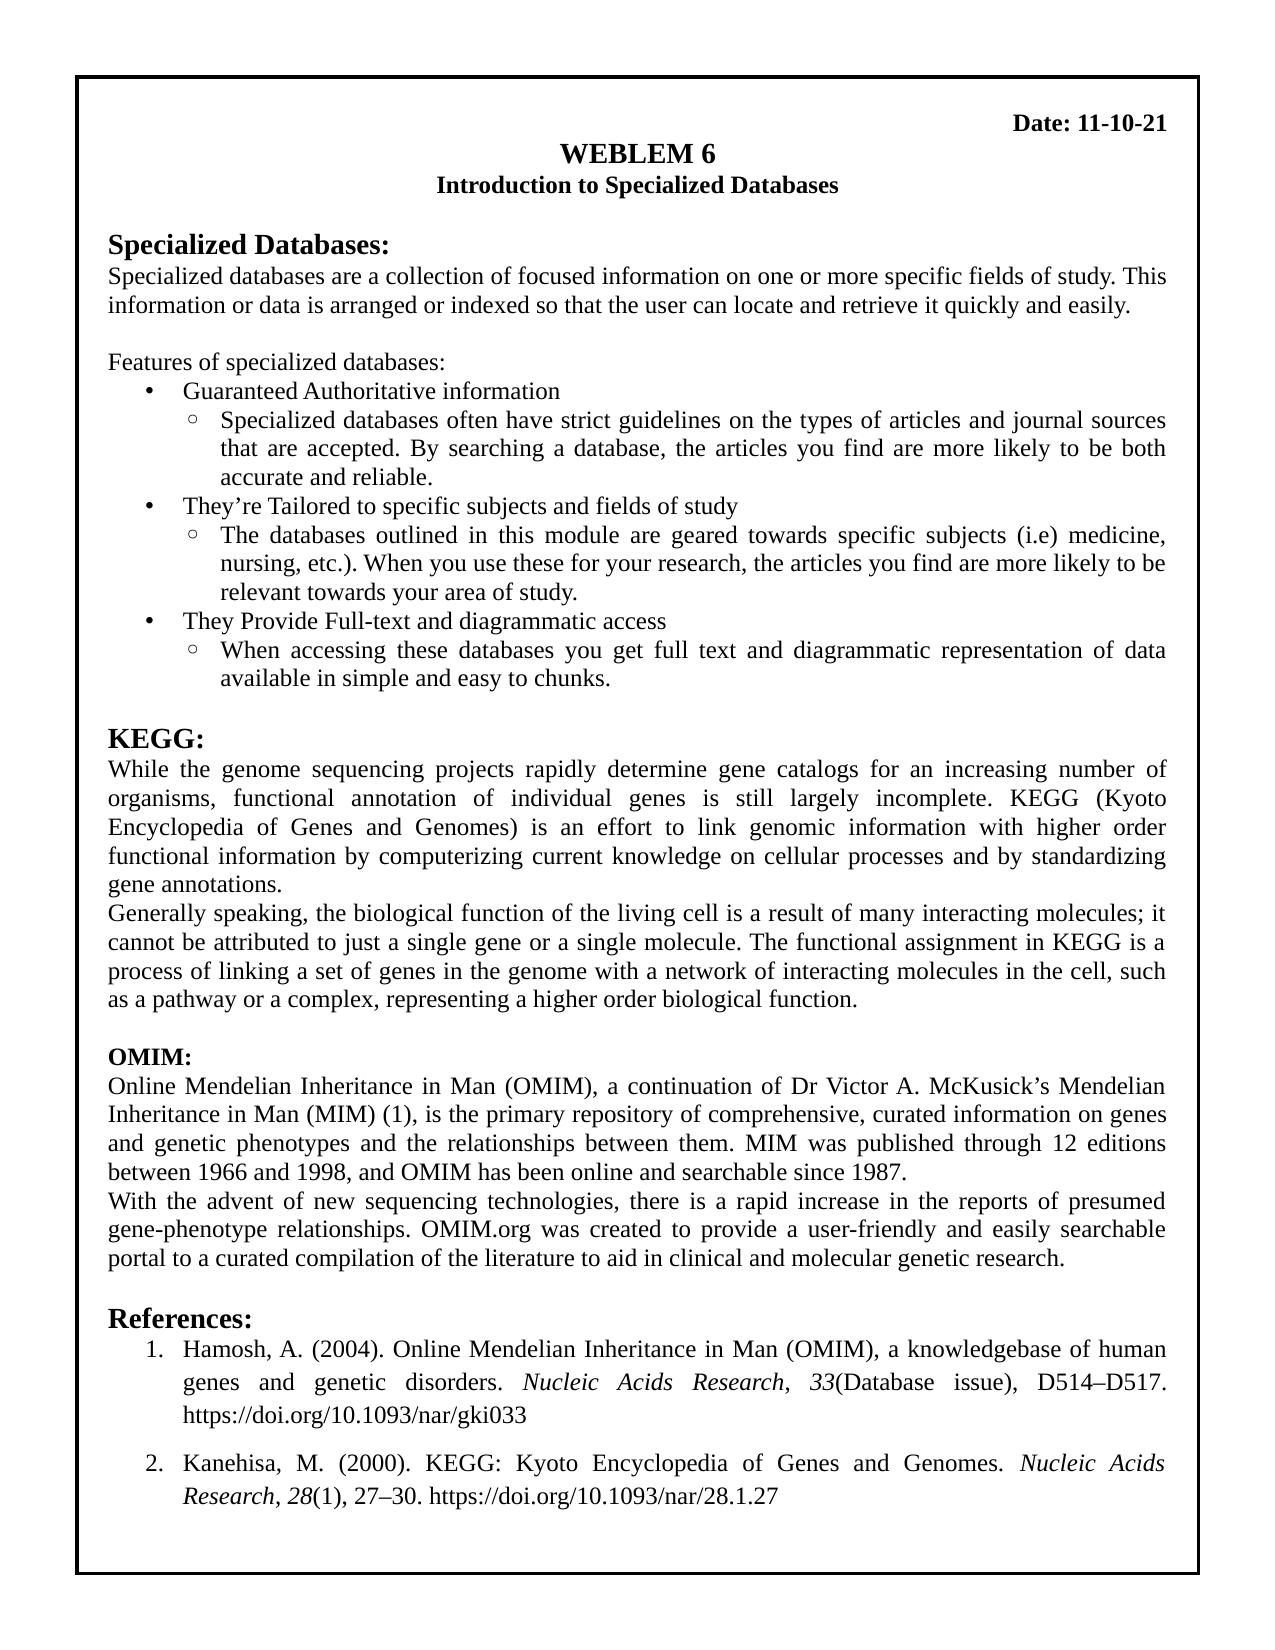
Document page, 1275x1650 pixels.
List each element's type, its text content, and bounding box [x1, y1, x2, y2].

text References: [108, 1301, 1167, 1334]
text With the advent of new sequencing technologies, there is a rapid increase in the reports of presumed gene-phenotype relationships. OMIM.org was created to provide a user-friendly and easily searchable portal to a curated compilation of the literature to aid in clinical and molecular genetic research. [108, 1186, 1167, 1272]
text Specialized Databases: [108, 227, 1167, 261]
text OMIM: [108, 1042, 1167, 1071]
text Introduction to Specialized Databases [108, 170, 1167, 199]
list Hamosh, A. (2004). Online Mendelian Inheritance in Man (OMIM), a knowledgebase of human genes and genetic disorders. Nucleic Acids Research, 33(Database issue), D514–D517. https://doi.org/10.1093/nar/gki033 [145, 1334, 1167, 1429]
text Features of specialized databases: [108, 347, 1167, 376]
text While the genome sequencing projects rapidly determine gene catalogs for an increasing number of organisms, functional annotation of individual genes is still largely incomplete. KEGG (Kyoto Encyclopedia of Genes and Genomes) is an effort to link genomic information with higher order functional information by computerizing current knowledge on cellular processes and by standardizing gene annotations. [108, 754, 1167, 898]
text KEGG: [108, 721, 1167, 754]
list The databases outlined in this module are geared towards specific subjects (i.e) medicine, nursing, etc.). When you use these for your research, the articles you find are more likely to be relevant towards your area of study. [183, 520, 1167, 606]
list When accessing these databases you get full text and diagrammatic representation of data available in simple and easy to chunks. [183, 635, 1167, 692]
list They Provide Full-text and diagrammatic access [145, 606, 1167, 635]
text Online Mendelian Inheritance in Man (OMIM), a continuation of Dr Victor A. McKusick’s Mendelian Inheritance in Man (MIM) (1), is the primary repository of comprehensive, curated information on genes and genetic phenotypes and the relationships between them. MIM was published through 12 editions between 1966 and 1998, and OMIM has been online and searchable since 1987. [108, 1071, 1167, 1186]
list They’re Tailored to specific subjects and fields of study [145, 491, 1167, 520]
text Generally speaking, the biological function of the living cell is a result of many interacting molecules; it cannot be attributed to just a single gene or a single molecule. The functional assignment in KEGG is a process of linking a set of genes in the genome with a network of interacting molecules in the cell, such as a pathway or a complex, representing a higher order biological function. [108, 898, 1167, 1013]
list Specialized databases often have strict guidelines on the types of articles and journal sources that are accepted. By searching a database, the articles you find are more likely to be both accurate and reliable. [183, 405, 1167, 491]
text WEBLEM 6 [108, 136, 1167, 170]
text Specialized databases are a collection of focused information on one or more specific fields of study. This information or data is arranged or indexed so that the user can locate and retrieve it quickly and easily. [108, 261, 1167, 318]
list Kanehisa, M. (2000). KEGG: Kyoto Encyclopedia of Genes and Genomes. Nucleic Acids Research, 28(1), 27–30. https://doi.org/10.1093/nar/28.1.27 [145, 1448, 1167, 1510]
text Date: 11-10-21 [108, 108, 1167, 136]
list Guaranteed Authoritative information [145, 376, 1167, 405]
